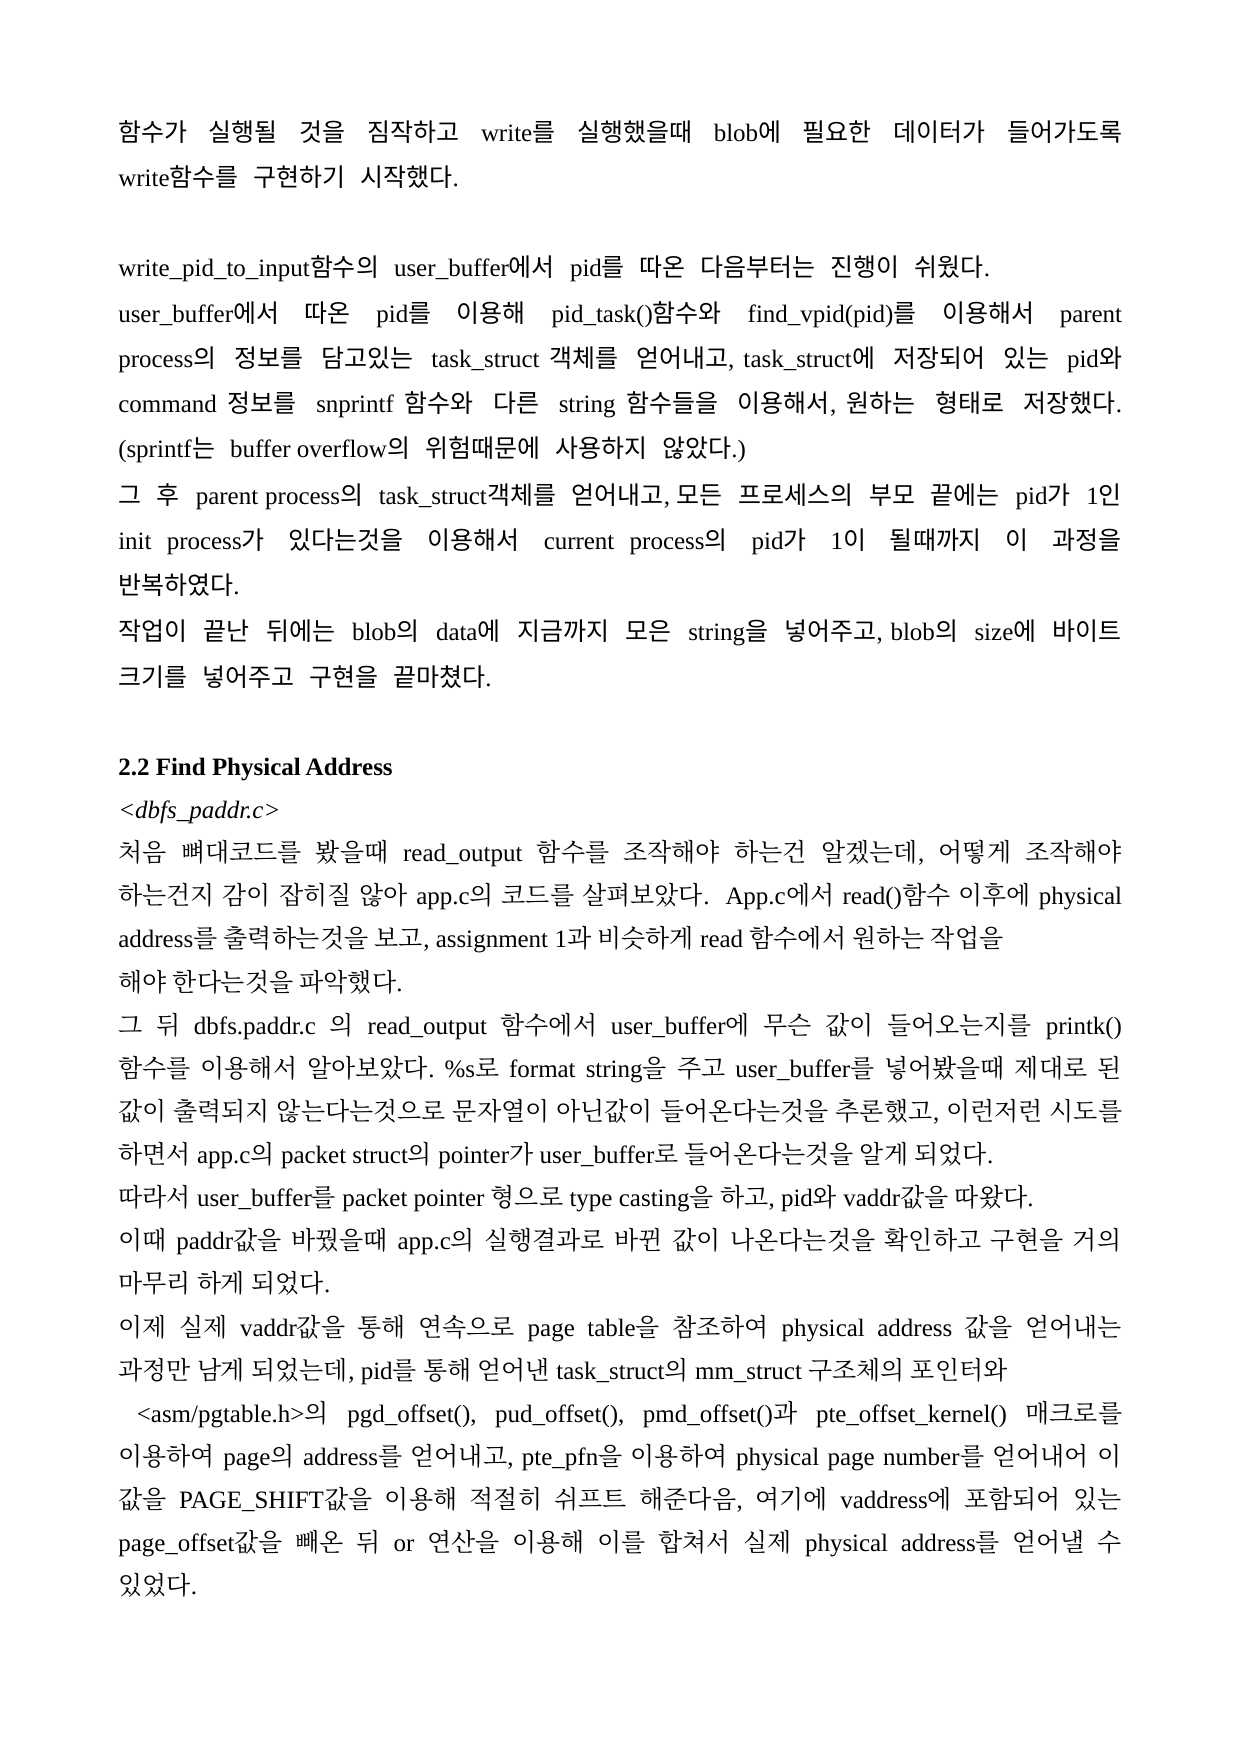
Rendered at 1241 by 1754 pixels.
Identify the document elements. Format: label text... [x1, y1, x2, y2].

text 그 후 parent process의 task_struct객체를 얻어내고, 모든 프로세스의 부모 끝에는 pid가 1인 init process가 있다는것을 이용해서 current process의 pid가 1이 될때까지 이 과정을 반복하였다. [118, 481, 1122, 602]
text <dbfs_paddr.c> [118, 795, 1122, 824]
text 2.2 Find Physical Address [118, 752, 1122, 781]
text 그 뒤 dbfs.paddr.c 의 read_output 함수에서 user_buffer에 무슨 값이 들어오는지를 printk() 함수를 이용해서 알아보았다. %s로 format string을 주고 user_buffer를 넣어봤을때 제대로 된 값이 출력되지 않는다는것으로 문자열이 아닌값이 들어온다는것을 추론했고, 이런저런 시도를 하면서 app.c의 packet struct의 pointer가 user_buffer로 들어온다는것을 알게 되었다. [118, 1011, 1122, 1169]
text <asm/pgtable.h>의 pgd_offset(), pud_offset(), pmd_offset()과 pte_offset_kernel() 매크로를 이용하여 page의 address를 얻어내고, pte_pfn을 이용하여 physical page number를 얻어내어 이 값을 PAGE_SHIFT값을 이용해 적절히 쉬프트 해준다음, 여기에 vaddress에 포함되어 있는 page_offset값을 빼온 뒤 or 연산을 이용해 이를 합쳐서 실제 physical address를 얻어낼 수 있었다. [118, 1399, 1122, 1600]
text 작업이 끝난 뒤에는 blob의 data에 지금까지 모은 string을 넣어주고, blob의 size에 바이트 크기를 넣어주고 구현을 끝마쳤다. [118, 617, 1122, 693]
text 함수가 실행될 것을 짐작하고 write를 실행했을때 blob에 필요한 데이터가 들어가도록 write함수를 구현하기 시작했다. [118, 118, 1122, 194]
text 따라서 user_buffer를 packet pointer 형으로 type casting을 하고, pid와 vaddr값을 따왔다. [118, 1183, 1122, 1212]
text 이때 paddr값을 바꿨을때 app.c의 실행결과로 바뀐 값이 나온다는것을 확인하고 구현을 거의 마무리 하게 되었다. [118, 1226, 1122, 1298]
text 이제 실제 vaddr값을 통해 연속으로 page table을 참조하여 physical address 값을 얻어내는 과정만 남게 되었는데, pid를 통해 얻어낸 task_struct의 mm_struct 구조체의 포인터와 [118, 1313, 1122, 1384]
text 해야 한다는것을 파악했다. [118, 968, 1122, 996]
text user_buffer에서 따온 pid를 이용해 pid_task()함수와 find_vpid(pid)를 이용해서 parent process의 정보를 담고있는 task_struct 객체를 얻어내고, task_struct에 저장되어 있는 pid와 command 정보를 snprintf 함수와 다른 string 함수들을 이용해서, 원하는 형태로 저장했다. (sprintf는 buffer overflow의 위험때문에 사용하지 않았다.) [118, 299, 1122, 465]
text write_pid_to_input함수의 user_buffer에서 pid를 따온 다음부터는 진행이 쉬웠다. [118, 253, 1122, 283]
text 처음 뼈대코드를 봤을때 read_output 함수를 조작해야 하는건 알겠는데, 어떻게 조작해야 하는건지 감이 잡히질 않아 app.c의 코드를 살펴보았다. App.c에서 read()함수 이후에 physical address를 출력하는것을 보고, assignment 1과 비슷하게 read 함수에서 원하는 작업을 [118, 838, 1122, 953]
